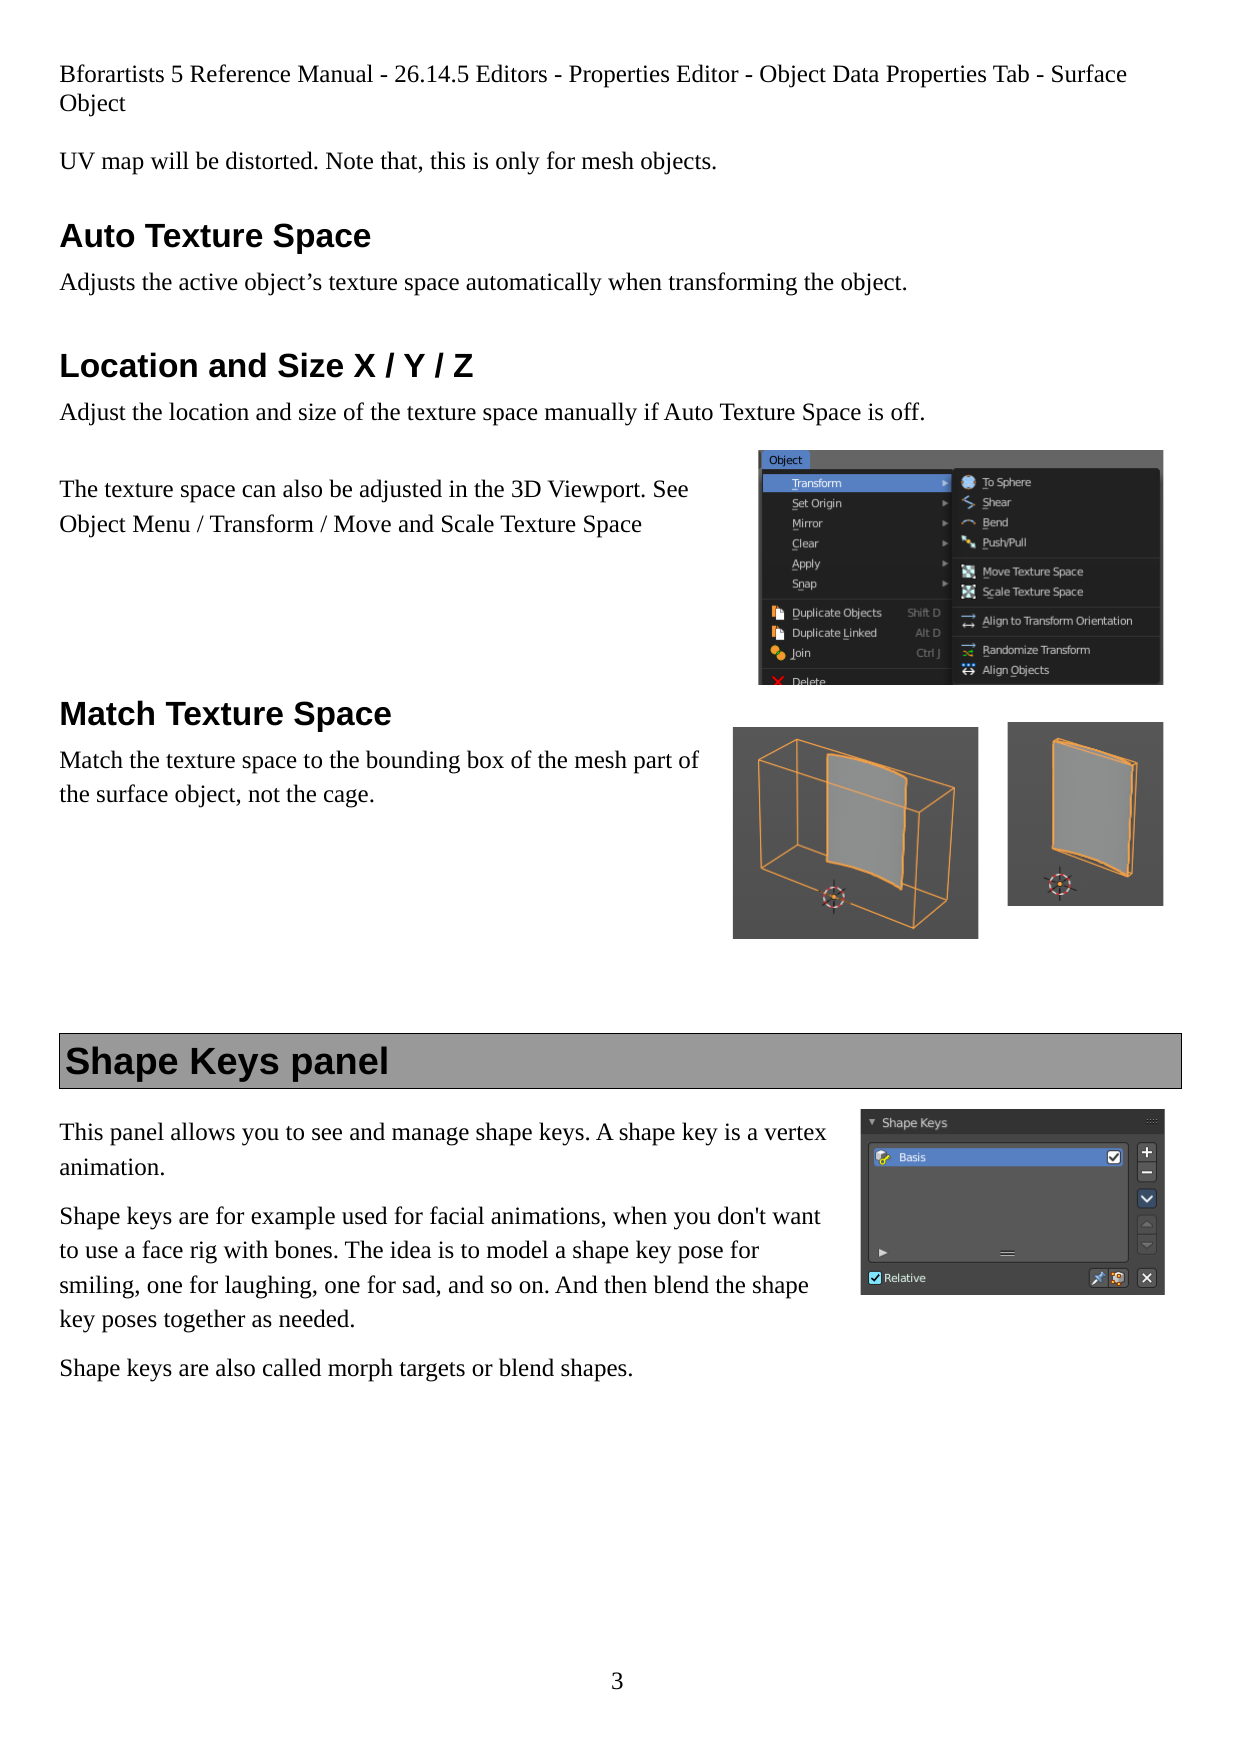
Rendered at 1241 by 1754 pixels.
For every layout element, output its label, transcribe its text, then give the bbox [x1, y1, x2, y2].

subtitle Match Texture Space [59, 694, 1181, 732]
text Adjust the location and size of the texture space manually if Auto Texture Space is off. [59, 397, 1181, 425]
text UV map will be distorted. Note that, this is only for mesh objects. [59, 146, 1181, 175]
text Shape keys are also called morph targets or blend shapes. [59, 1353, 1181, 1382]
picture [758, 450, 1164, 685]
picture [732, 727, 979, 939]
picture [1007, 722, 1164, 906]
text Match the texture space to the bounding box of the mesh part of the surface object, not the cage. [59, 745, 732, 808]
text Adjusts the active object’s texture space automatically when transforming the object. [59, 267, 1181, 296]
table_header Shape Keys panel [60, 1034, 1181, 1088]
text This panel allows you to see and manage shape keys. A shape key is a vertex animation. [59, 1117, 860, 1180]
picture [860, 1109, 1165, 1295]
subtitle Auto Texture Space [59, 216, 1181, 254]
subtitle Location and Size X / Y / Z [59, 345, 1181, 384]
text Shape keys are for example used for facial animations, when you don't want to use a face rig with bones. The idea is to model a shape key pose for smiling, one for laughing, one for sad, and so on. And then blend the shape key poses together as needed. [59, 1201, 1181, 1333]
text The texture space can also be adjusted in the 3D Viewport. See Object Menu / Transform / Move and Scale Texture Space [59, 474, 758, 538]
